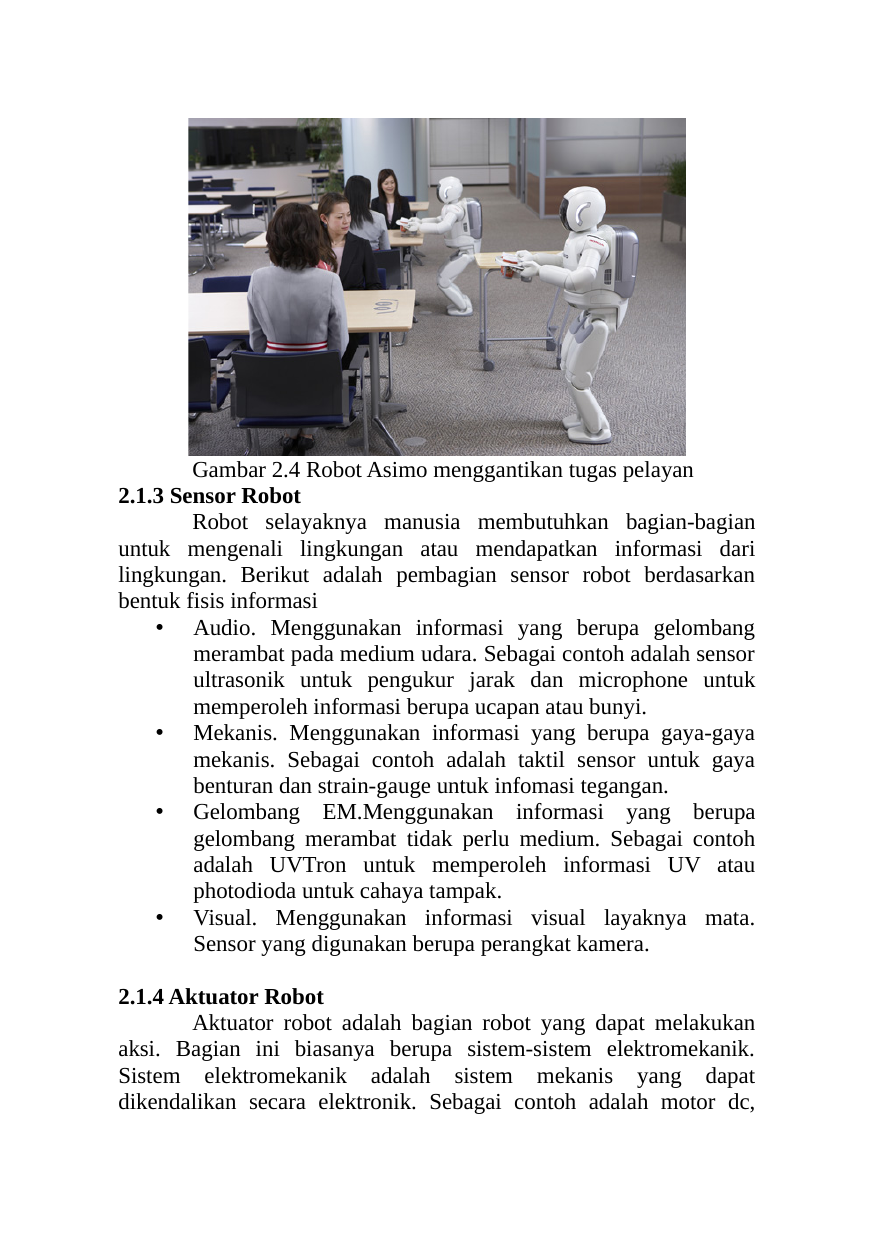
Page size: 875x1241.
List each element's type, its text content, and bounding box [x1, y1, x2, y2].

text 2.1.3 Sensor Robot [118, 482, 756, 508]
list Gelombang EM.Menggunakan informasi yang berupa gelombang merambat tidak perlu medium. Sebagai contoh adalah UVTron untuk memperoleh informasi UV atau photodioda untuk cahaya tampak. [156, 798, 756, 904]
list Mekanis. Menggunakan informasi yang berupa gaya-gaya mekanis. Sebagai contoh adalah taktil sensor untuk gaya benturan dan strain-gauge untuk infomasi tegangan. [156, 719, 756, 798]
picture [188, 118, 686, 456]
text Gambar 2.4 Robot Asimo menggantikan tugas pelayan [118, 118, 756, 482]
list Audio. Menggunakan informasi yang berupa gelombang merambat pada medium udara. Sebagai contoh adalah sensor ultrasonik untuk pengukur jarak dan microphone untuk memperoleh informasi berupa ucapan atau bunyi. [156, 614, 756, 719]
text Robot selayaknya manusia membutuhkan bagian-bagian untuk mengenali lingkungan atau mendapatkan informasi dari lingkungan. Berikut adalah pembagian sensor robot berdasarkan bentuk fisis informasi [118, 508, 756, 614]
list Visual. Menggunakan informasi visual layaknya mata. Sensor yang digunakan berupa perangkat kamera. [156, 904, 756, 956]
text Aktuator robot adalah bagian robot yang dapat melakukan aksi. Bagian ini biasanya berupa sistem-sistem elektromekanik. Sistem elektromekanik adalah sistem mekanis yang dapat dikendalikan secara elektronik. Sebagai contoh adalah motor dc, [118, 1009, 756, 1114]
text 2.1.4 Aktuator Robot [118, 983, 756, 1009]
